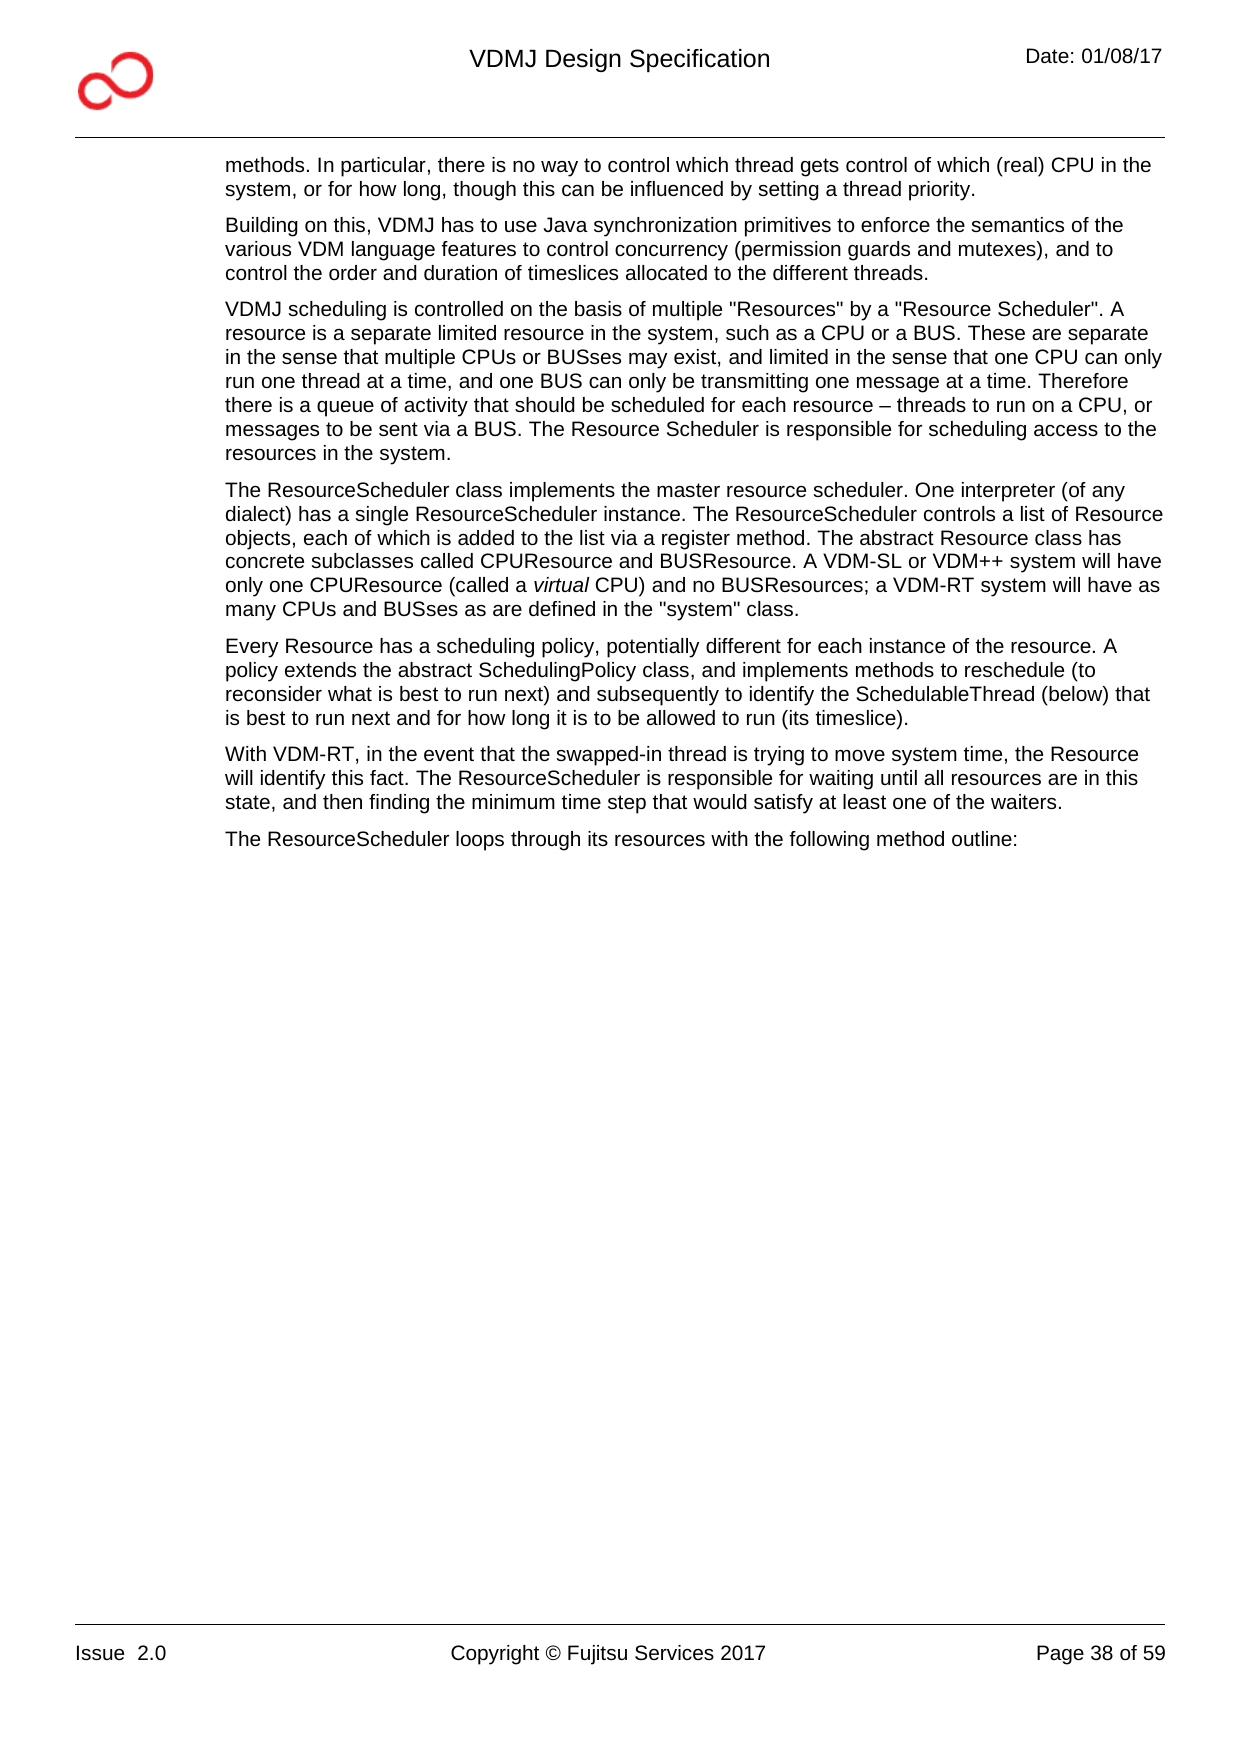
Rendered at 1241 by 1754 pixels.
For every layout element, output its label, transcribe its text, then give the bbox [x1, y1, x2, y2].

text The ResourceScheduler loops through its resources with the following method outline: [225, 827, 1165, 851]
text VDMJ scheduling is controlled on the basis of multiple "Resources" by a "Resource Scheduler". A resource is a separate limited resource in the system, such as a CPU or a BUS. These are separate in the sense that multiple CPUs or BUSses may exist, and limited in the sense that one CPU can only run one thread at a time, and one BUS can only be transmitting one message at a time. Therefore there is a queue of activity that should be scheduled for each resource – threads to run on a CPU, or messages to be sent via a BUS. The Resource Scheduler is responsible for scheduling access to the resources in the system. [225, 298, 1165, 465]
picture [78, 44, 153, 120]
text The ResourceScheduler class implements the master resource scheduler. One interpreter (of any dialect) has a single ResourceScheduler instance. The ResourceScheduler controls a list of Resource objects, each of which is added to the list via a register method. The abstract Resource class has concrete subclasses called CPUResource and BUSResource. A VDM-SL or VDM++ system will have only one CPUResource (called a virtual CPU) and no BUSResources; a VDM-RT system will have as many CPUs and BUSses as are defined in the "system" class. [225, 478, 1165, 622]
text With VDM-RT, in the event that the swapped-in thread is trying to move system time, the Resource will identify this fact. The ResourceScheduler is responsible for waiting until all resources are in this state, and then finding the minimum time step that would satisfy at least one of the waiters. [225, 742, 1165, 814]
text Every Resource has a scheduling policy, potentially different for each instance of the resource. A policy extends the abstract SchedulingPolicy class, and implements methods to reschedule (to reconsider what is best to run next) and subsequently to identify the SchedulableThread (below) that is best to run next and for how long it is to be allowed to run (its timeslice). [225, 634, 1165, 730]
text Building on this, VDMJ has to use Java synchronization primitives to enforce the semantics of the various VDM language features to control concurrency (permission guards and mutexes), and to control the order and duration of timeslices allocated to the different threads. [225, 213, 1165, 285]
text methods. In particular, there is no way to control which thread gets control of which (real) CPU in the system, or for how long, though this can be influenced by setting a thread priority. [225, 153, 1165, 201]
